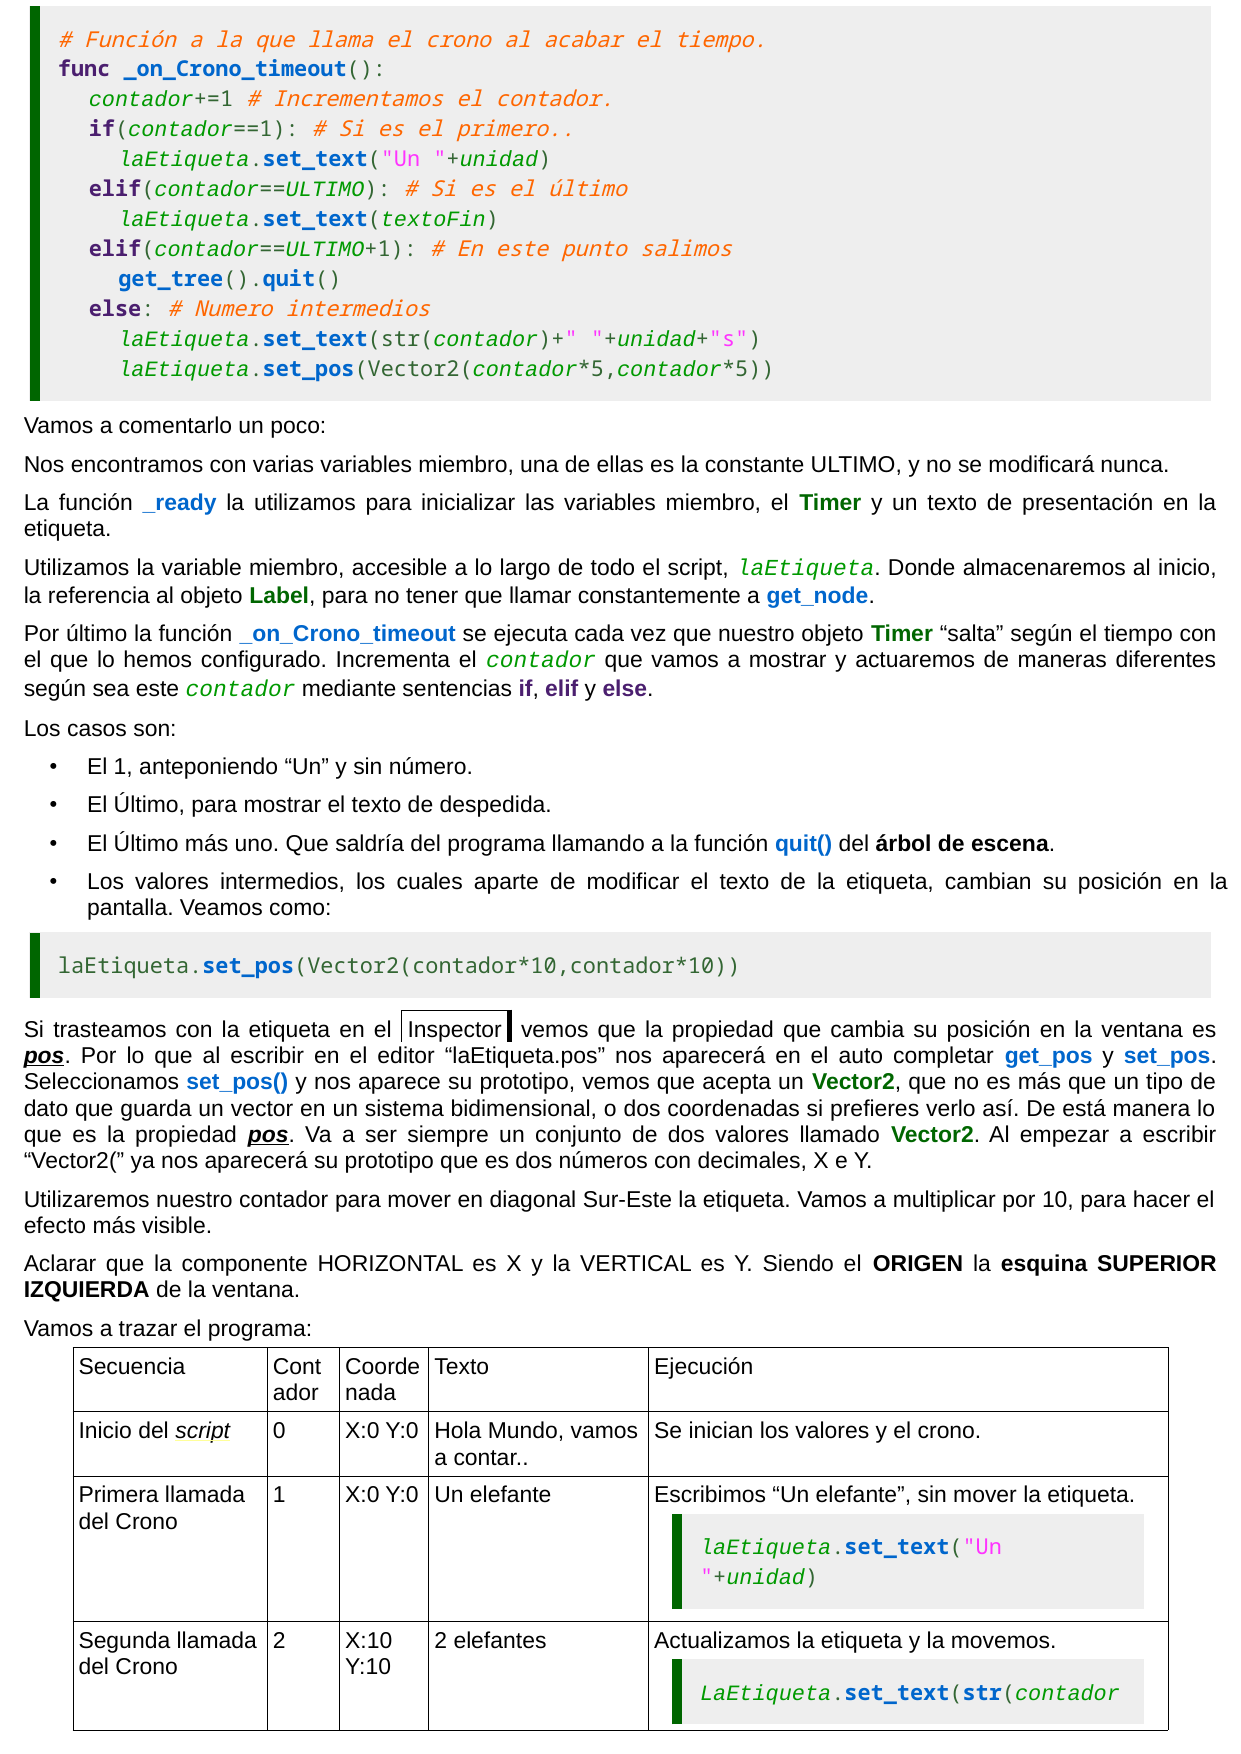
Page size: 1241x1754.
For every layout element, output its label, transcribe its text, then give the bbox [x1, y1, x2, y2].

table_cell Escribimos “Un elefante”, sin mover la etiqueta. laEtiqueta.set_text("Un "+unidad) [649, 1477, 1168, 1621]
table_cell X:0 Y:0 [340, 1412, 428, 1476]
table_cell Actualizamos la etiqueta y la movemos. LaEtiqueta.set_text(str(contador [649, 1622, 1168, 1730]
table_cell Un elefante [429, 1477, 648, 1621]
list El 1, anteponiendo “Un” y sin número. [49, 753, 1228, 779]
table_cell 0 [268, 1412, 339, 1476]
text Utilizamos la variable miembro, accesible a lo largo de todo el script, laEtiqueta. Donde almacenaremos al inicio, la referencia al objeto Label, para no tener que llamar constantemente a get_node. [23, 553, 1217, 608]
table_cell Se inician los valores y el crono. [649, 1412, 1168, 1476]
table_header Ejecución [649, 1348, 1168, 1411]
table_cell 1 [268, 1477, 339, 1621]
table_header Coordenada [340, 1348, 428, 1411]
table_cell 2 elefantes [429, 1622, 648, 1730]
table_cell X:10 Y:10 [340, 1622, 428, 1730]
table_header Texto [429, 1348, 648, 1411]
text Vamos a trazar el programa: [23, 1315, 1217, 1341]
text laEtiqueta.set_pos(Vector2(contador*10,contador*10)) [29, 932, 1211, 998]
table_cell Hola Mundo, vamos a contar.. [429, 1412, 648, 1476]
text Nos encontramos con varias variables miembro, una de ellas es la constante ULTIMO, y no se modificará nunca. [23, 451, 1217, 477]
text func _on_Crono_timeout(): contador+=1 # Incrementamos el contador. if(contador==1): # Si es el primero.. laEtiqueta.set_text("Un "+unidad) elif(contador==ULTIMO): # Si es el último laEtiqueta.set_text(textoFin) elif(contador==ULTIMO+1): # En este punto salimos get_tree().quit() else: # Numero intermedios laEtiqueta.set_text(str(contador)+" "+unidad+"s") laEtiqueta.set_pos(Vector2(contador*5,contador*5)) [40, 53, 1211, 401]
text Si trasteamos con la etiqueta en el Inspector vemos que la propiedad que cambia su posición en la ventana es pos. Por lo que al escribir en el editor “laEtiqueta.pos” nos aparecerá en el auto completar get_pos y set_pos. Seleccionamos set_pos() y nos aparece su prototipo, vemos que acepta un Vector2, que no es más que un tipo de dato que guarda un vector en un sistema bidimensional, o dos coordenadas si prefieres verlo así. De está manera lo que es la propiedad pos. Va a ser siempre un conjunto de dos valores llamado Vector2. Al empezar a escribir “Vector2(” ya nos aparecerá su prototipo que es dos números con decimales, X e Y. [23, 1009, 1217, 1174]
table_cell Inicio del script [74, 1412, 267, 1476]
list El Último más uno. Que saldría del programa llamando a la función quit() del árbol de escena. [49, 829, 1228, 856]
text Por último la función _on_Crono_timeout se ejecuta cada vez que nuestro objeto Timer “salta” según el tiempo con el que lo hemos configurado. Incrementa el contador que vamos a mostrar y actuaremos de maneras diferentes según sea este contador mediante sentencias if, elif y else. [23, 620, 1217, 703]
list Los valores intermedios, los cuales aparte de modificar el texto de la etiqueta, cambian su posición en la pantalla. Veamos como: [49, 868, 1228, 921]
text Aclarar que la componente HORIZONTAL es X y la VERTICAL es Y. Siendo el ORIGEN la esquina SUPERIOR IZQUIERDA de la ventana. [23, 1250, 1217, 1303]
text La función _ready la utilizamos para inicializar las variables miembro, el Timer y un texto de presentación en la etiqueta. [23, 489, 1217, 542]
table_cell Segunda llamada del Crono [74, 1622, 267, 1730]
list El Último, para mostrar el texto de despedida. [49, 791, 1228, 818]
text Vamos a comentarlo un poco: [23, 412, 1217, 439]
table_cell 2 [268, 1622, 339, 1730]
table_header Secuencia [74, 1348, 267, 1411]
text Utilizaremos nuestro contador para mover en diagonal Sur-Este la etiqueta. Vamos a multiplicar por 10, para hacer el efecto más visible. [23, 1186, 1217, 1238]
text Los casos son: [23, 715, 1217, 741]
table_cell X:0 Y:0 [340, 1477, 428, 1621]
text # Función a la que llama el crono al acabar el tiempo. [40, 6, 1211, 53]
table_cell Primera llamada del Crono [74, 1477, 267, 1621]
table_header Contador [268, 1348, 339, 1411]
